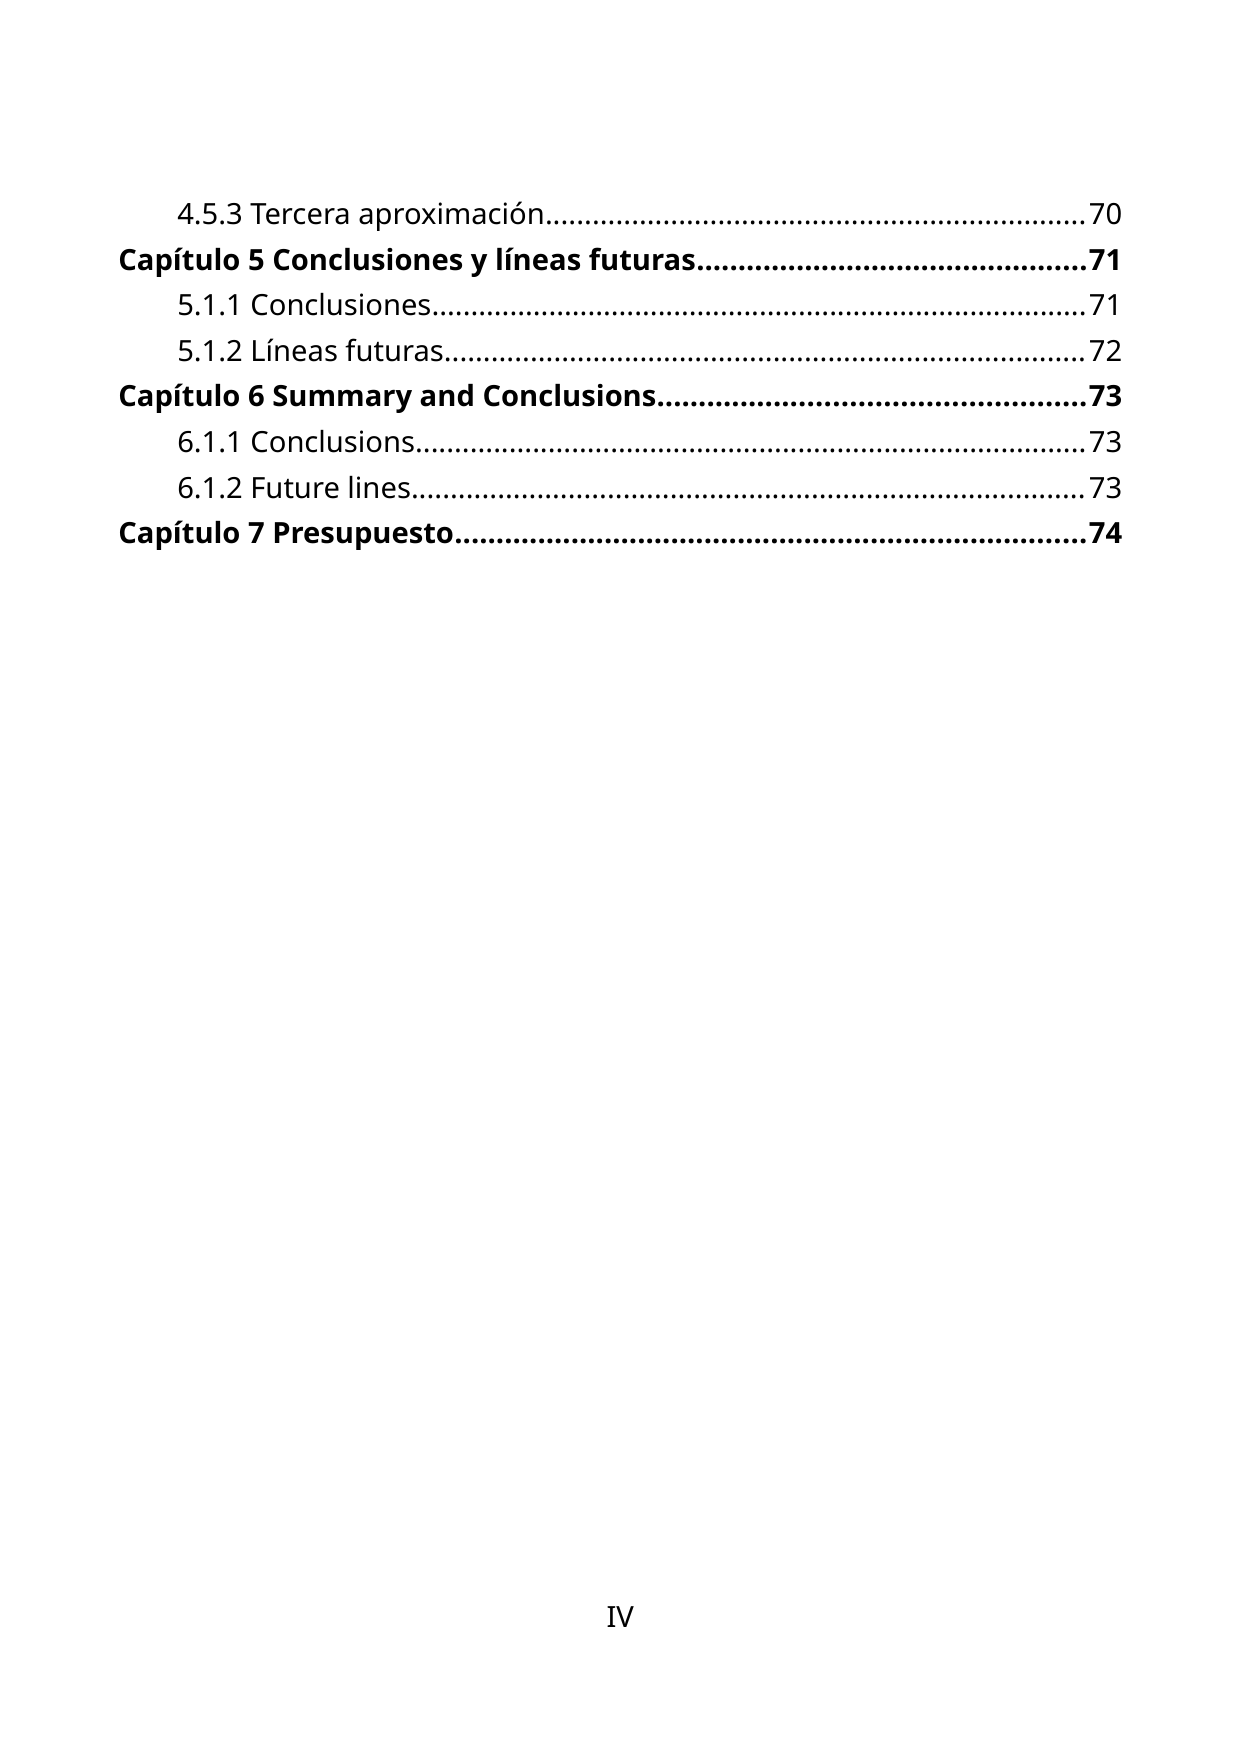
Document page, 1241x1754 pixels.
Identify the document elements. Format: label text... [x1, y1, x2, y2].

text 4.5.3 Tercera aproximación 70 [177, 193, 1122, 233]
text Capítulo 6 Summary and Conclusions 73 [118, 376, 1122, 415]
text Capítulo 7 Presupuesto 74 [118, 513, 1122, 552]
text 6.1.1 Conclusions 73 [177, 421, 1122, 461]
text 5.1.1 Conclusiones 71 [177, 284, 1122, 324]
text Capítulo 5 Conclusiones y líneas futuras 71 [118, 239, 1122, 278]
text 5.1.2 Líneas futuras 72 [177, 330, 1122, 370]
text 6.1.2 Future lines 73 [177, 467, 1122, 507]
